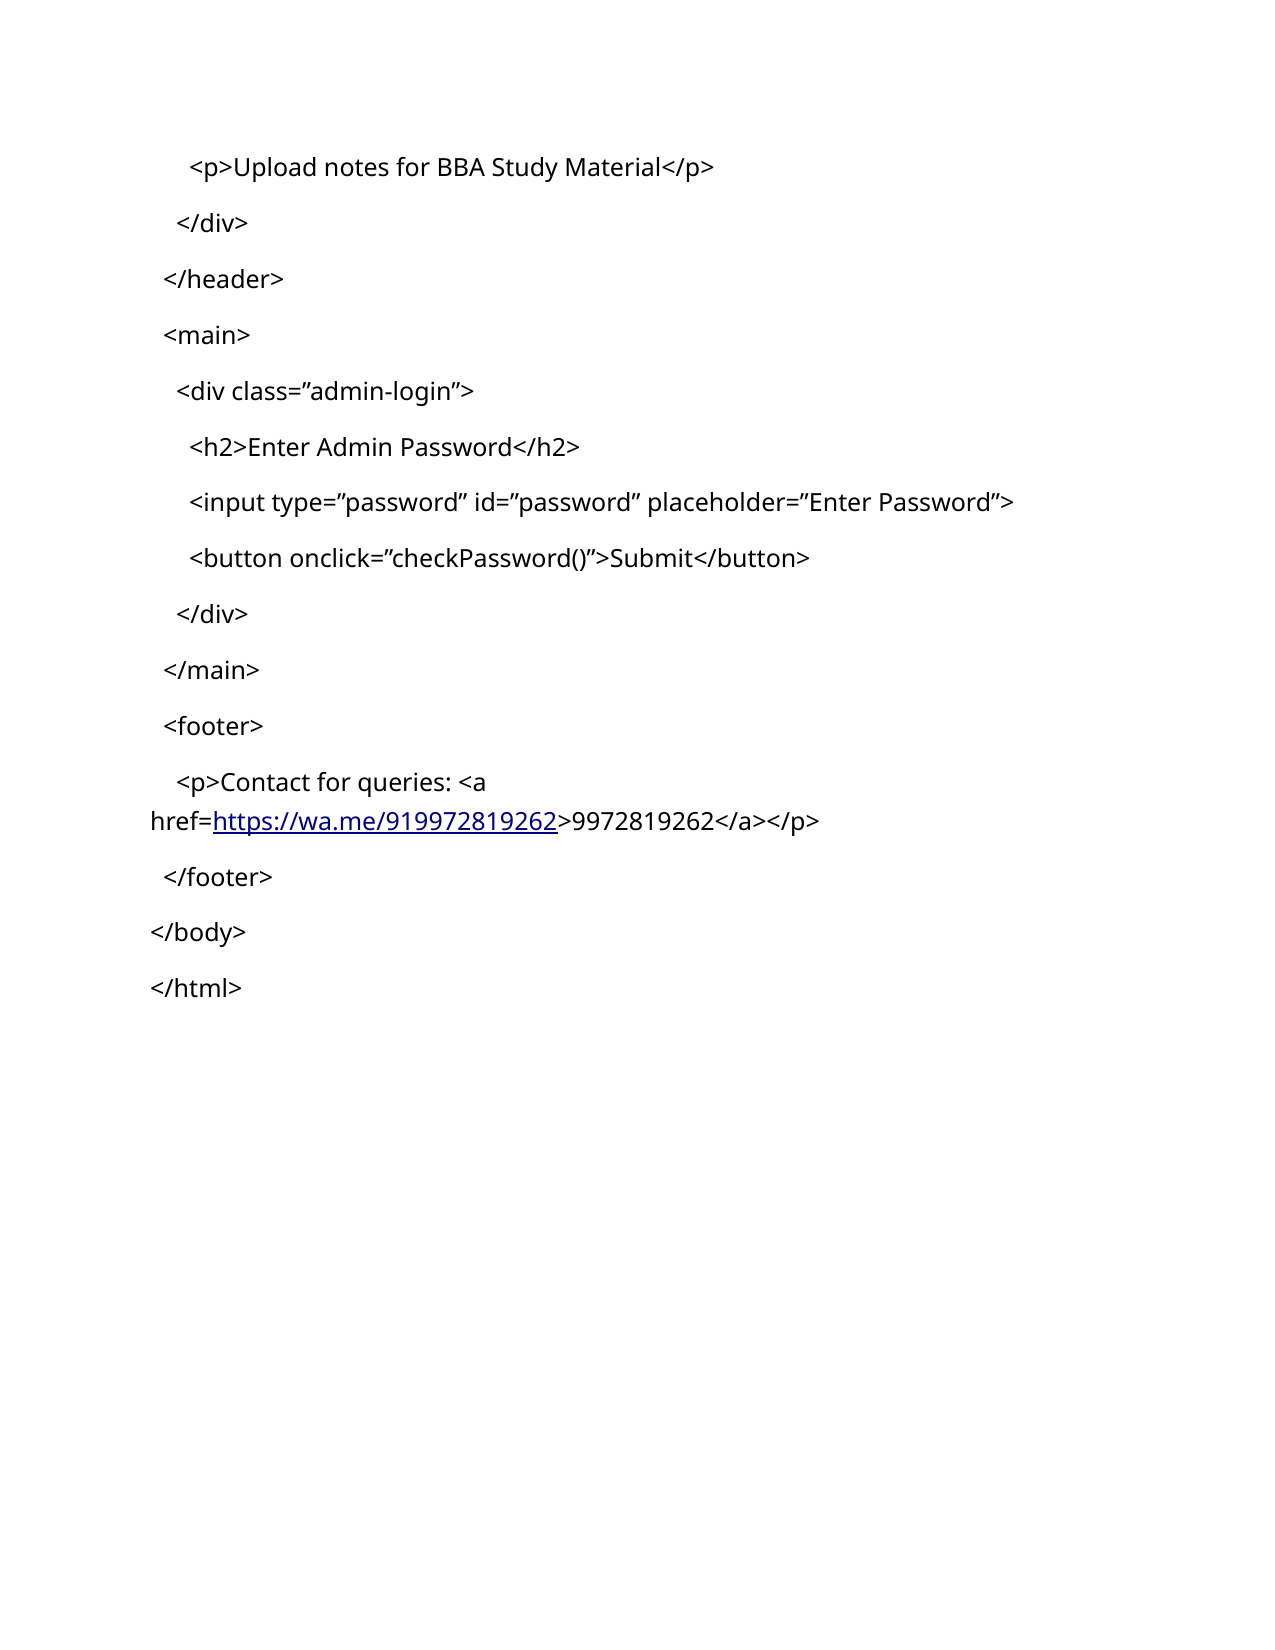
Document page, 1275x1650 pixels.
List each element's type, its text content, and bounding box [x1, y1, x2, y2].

text </div> [150, 206, 1125, 240]
text <footer> [150, 708, 1125, 742]
text <input type=”password” id=”password” placeholder=”Enter Password”> [150, 485, 1125, 519]
text </header> [150, 262, 1125, 296]
text <button onclick=”checkPassword()”>Submit</button> [150, 541, 1125, 575]
text <main> [150, 317, 1125, 352]
text </html> [150, 971, 1125, 1005]
text <h2>Enter Admin Password</h2> [150, 429, 1125, 463]
text <p>Upload notes for BBA Study Material</p> [150, 150, 1125, 184]
text </div> [150, 597, 1125, 631]
text <p>Contact for queries: <a href=https://wa.me/919972819262>9972819262</a></p> [150, 764, 1125, 837]
text </body> [150, 915, 1125, 949]
text <div class=”admin-login”> [150, 373, 1125, 407]
text </main> [150, 652, 1125, 687]
text </footer> [150, 859, 1125, 893]
